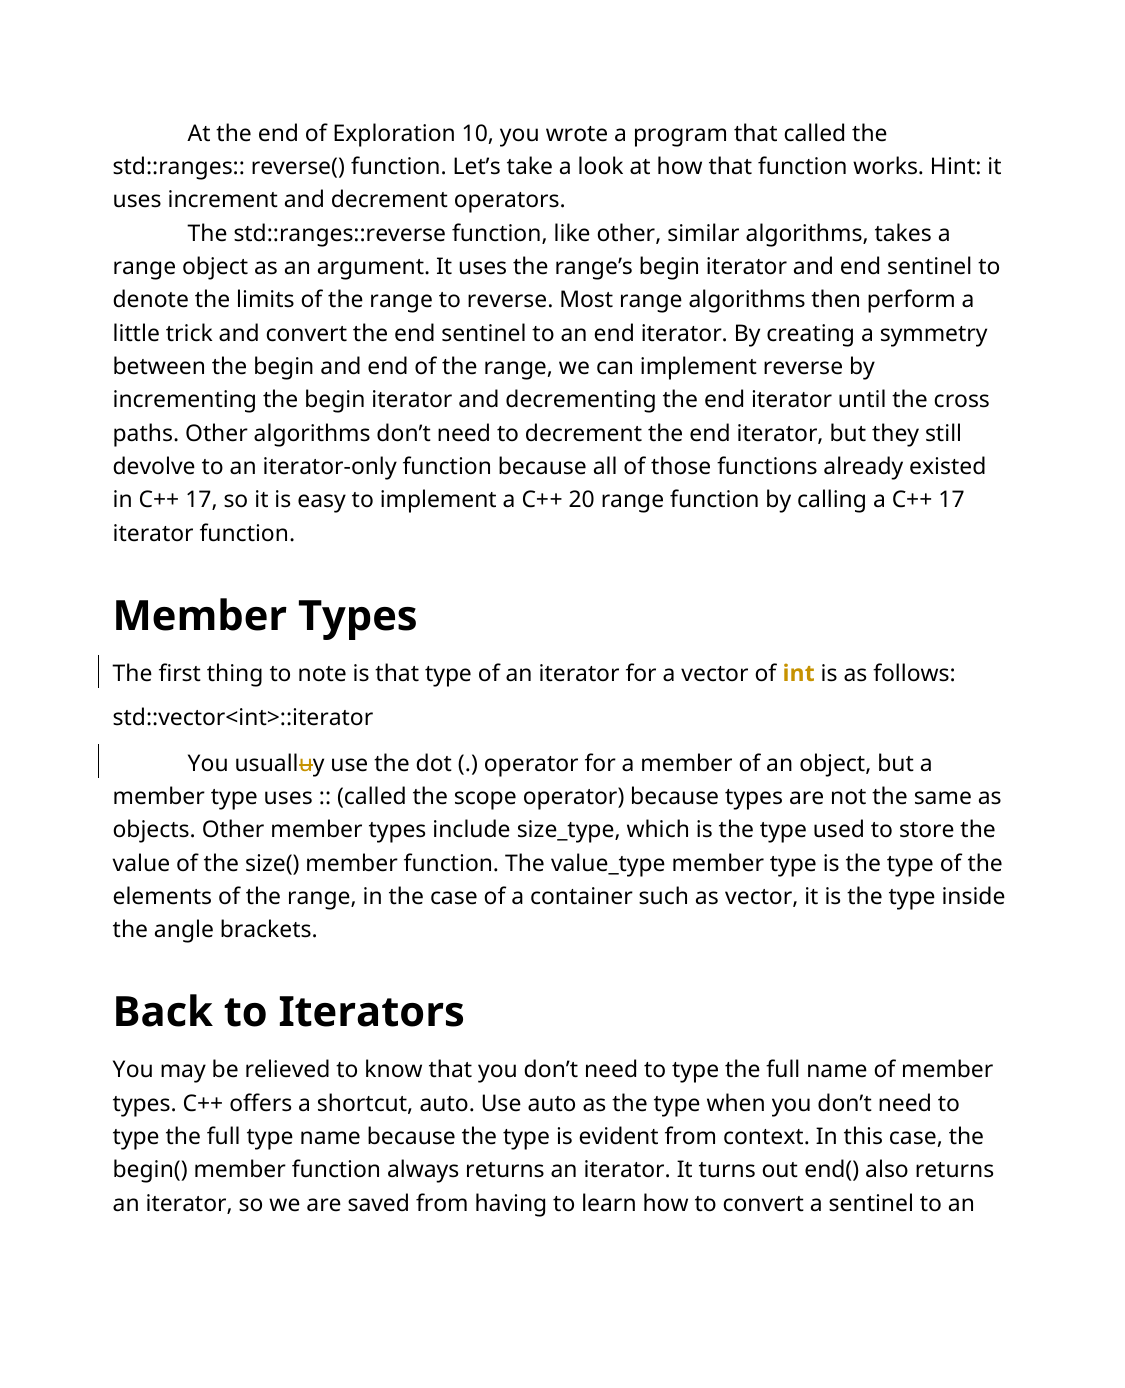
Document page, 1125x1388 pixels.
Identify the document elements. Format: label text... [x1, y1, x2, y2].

text std::vector<int>::iterator [112, 701, 1012, 732]
text The std::ranges::reverse function, like other, similar algorithms, takes a range object as an argument. It uses the range’s begin iterator and end sentinel to denote the limits of the range to reverse. Most range algorithms then perform a little trick and convert the end sentinel to an end iterator. By creating a symmetry between the begin and end of the range, we can implement reverse by incrementing the begin iterator and decrementing the end iterator until the cross paths. Other algorithms don’t need to decrement the end iterator, but they still devolve to an iterator-only function because all of those functions already existed in C++ 17, so it is easy to implement a C+⁠+ 20 range function by calling a C++ 17 iterator function. [112, 215, 1012, 548]
subtitle Back to Iterators [112, 982, 1012, 1039]
text The first thing to note is that type of an iterator for a vector of int is as follows: [112, 655, 1012, 688]
text You usually use the dot (.) operator for a member of an object, but a member type uses :: (called the scope operator) because types are not the same as objects. Other member types include size_type, which is the type used to store the value of the size() member function. The value_type member type is the type of the elements of the range, in the case of a container such as vector, it is the type inside the angle brackets. [112, 744, 1012, 944]
subtitle Member Types [112, 586, 1012, 642]
text At the end of Exploration 10, you wrote a program that called the std::ranges:: reverse() function. Let’s take a look at how that function works. Hint: it uses increment and decrement operators. [112, 115, 1012, 215]
text You may be relieved to know that you don’t need to type the full name of member types. C++ offers a shortcut, auto. Use auto as the type when you don’t need to type the full type name because the type is evident from context. In this case, the begin() member function always returns an iterator. It turns out end() also returns an iterator, so we are saved from having to learn how to convert a sentinel to an [112, 1051, 1012, 1218]
